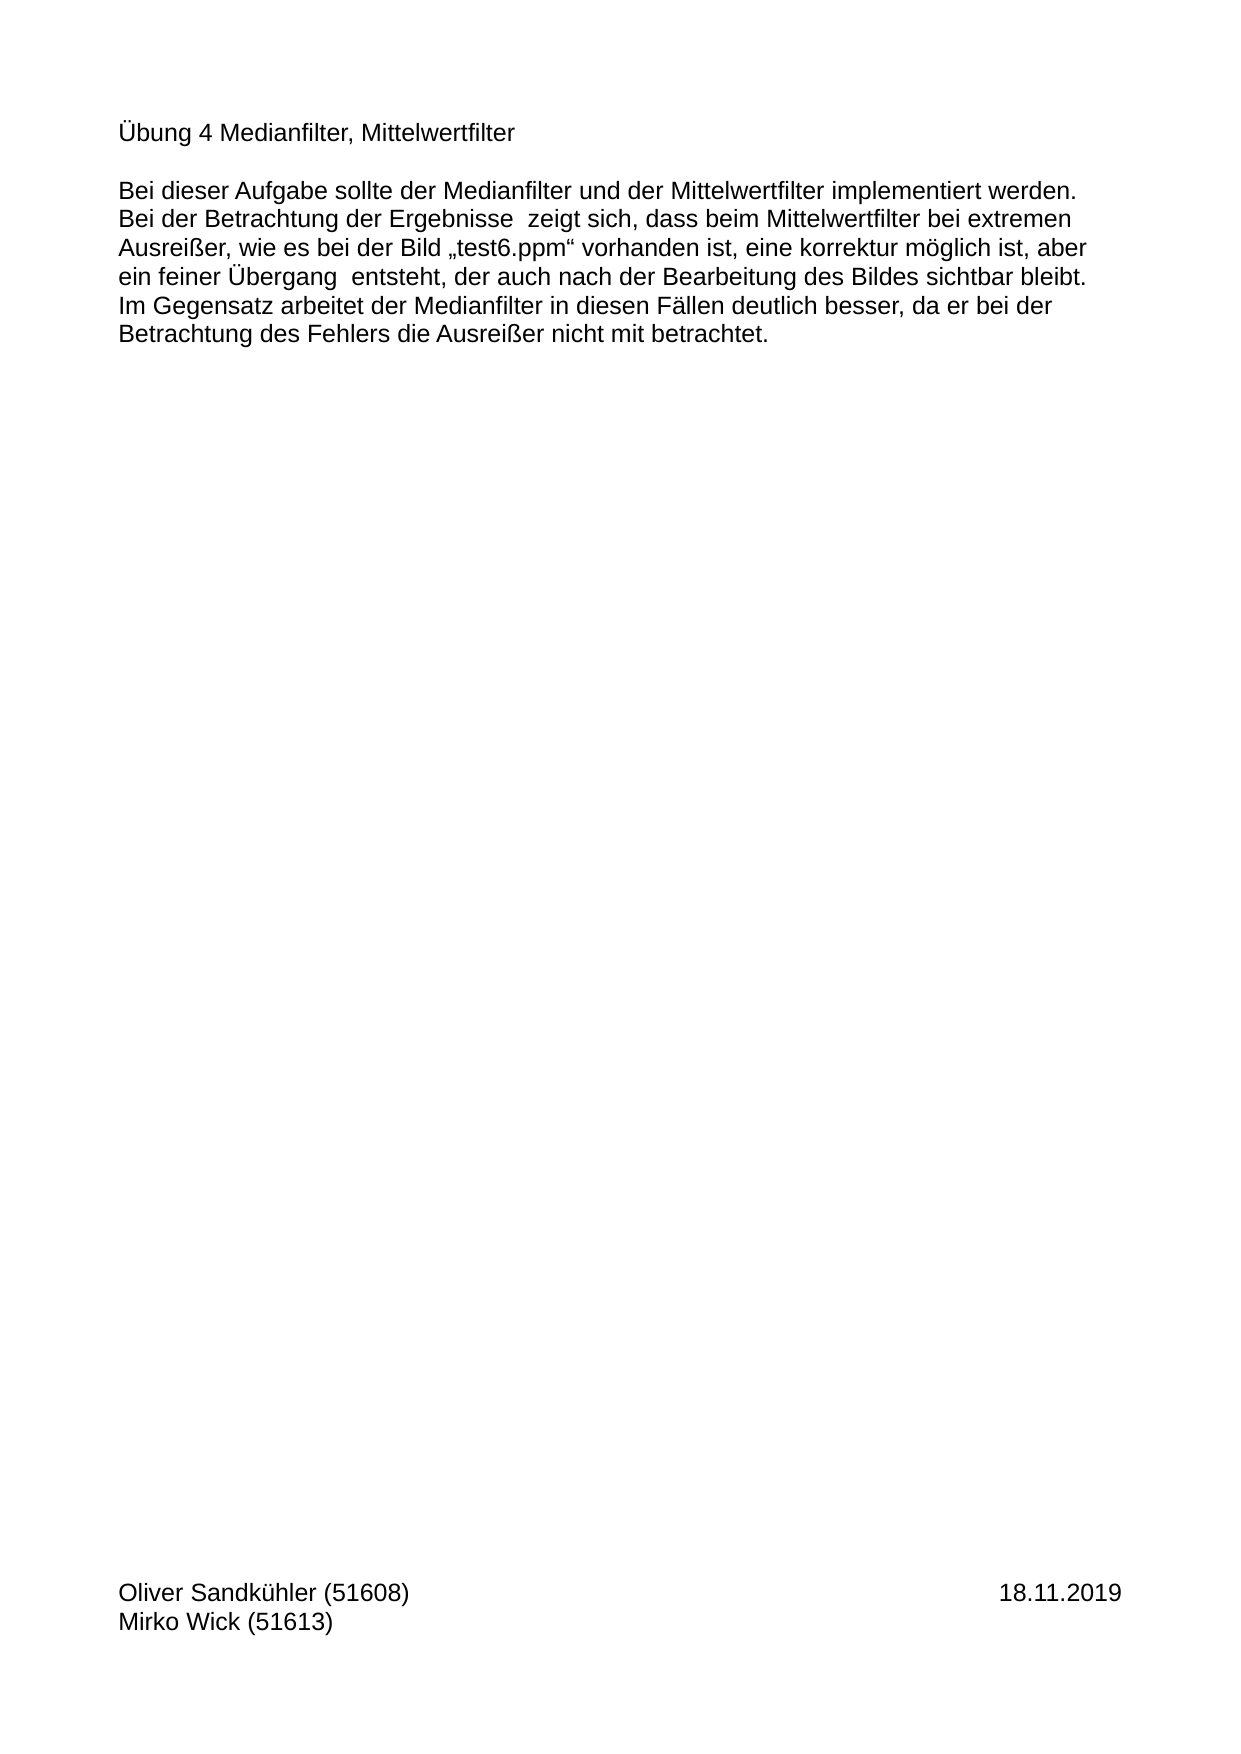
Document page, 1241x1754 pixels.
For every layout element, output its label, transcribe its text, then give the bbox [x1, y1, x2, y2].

text Bei der Betrachtung der Ergebnisse zeigt sich, dass beim Mittelwertfilter bei extremen Ausreißer, wie es bei der Bild „test6.ppm“ vorhanden ist, eine korrektur möglich ist, aber ein feiner Übergang entsteht, der auch nach der Bearbeitung des Bildes sichtbar bleibt. Im Gegensatz arbeitet der Medianfilter in diesen Fällen deutlich besser, da er bei der Betrachtung des Fehlers die Ausreißer nicht mit betrachtet. [118, 204, 1122, 348]
text Übung 4 Medianfilter, Mittelwertfilter [118, 118, 1122, 147]
text Bei dieser Aufgabe sollte der Medianfilter und der Mittelwertfilter implementiert werden. [118, 176, 1122, 204]
